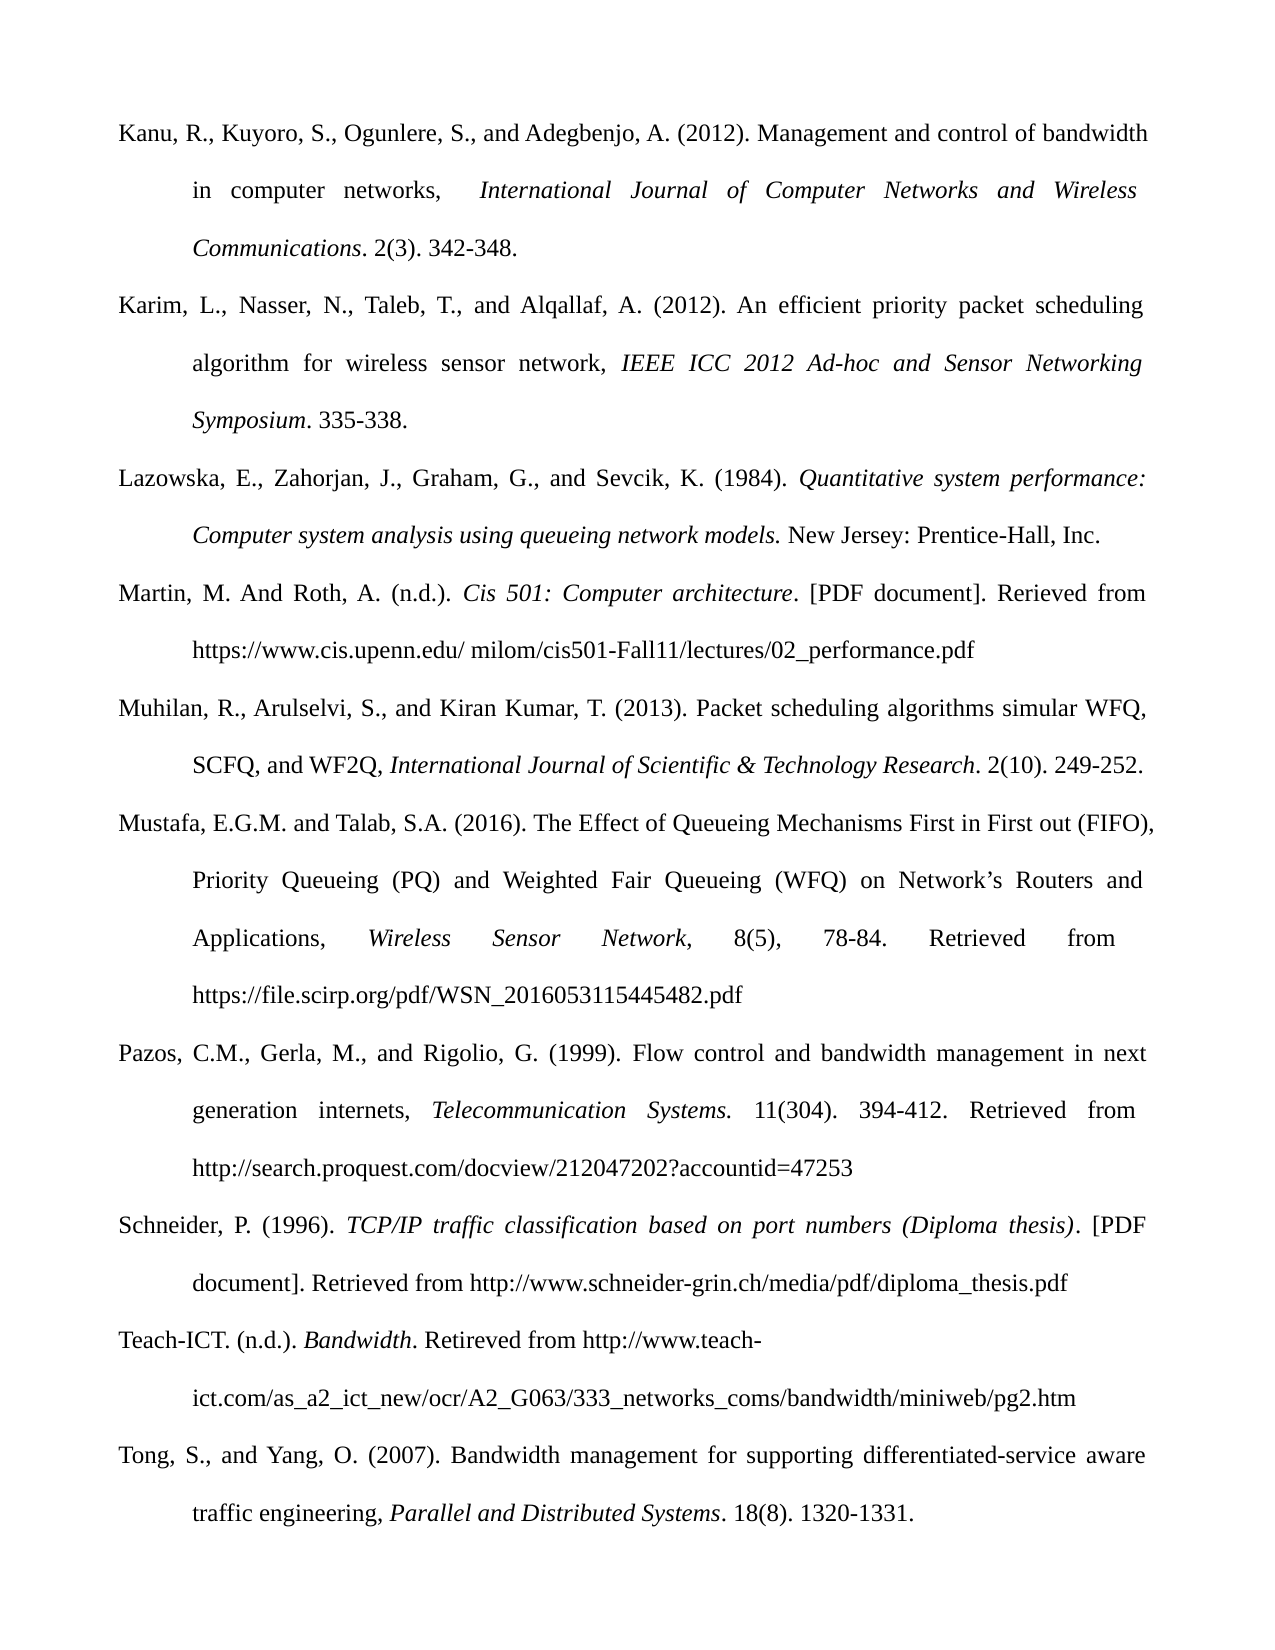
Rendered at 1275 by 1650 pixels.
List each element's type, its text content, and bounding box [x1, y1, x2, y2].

text Karim, L., Nasser, N., Taleb, T., and Alqallaf, A. (2012). An efficient priority packet scheduling algorithm for wireless sensor network, IEEE ICC 2012 Ad-hoc and Sensor Networking Symposium. 335-338. [118, 291, 1157, 434]
text Mustafa, E.G.M. and Talab, S.A. (2016). The Effect of Queueing Mechanisms First in First out (FIFO), Priority Queueing (PQ) and Weighted Fair Queueing (WFQ) on Network’s Routers and Applications, Wireless Sensor Network, 8(5), 78-84. Retrieved from https://file.scirp.org/pdf/WSN_2016053115445482.pdf [118, 808, 1157, 1009]
text Tong, S., and Yang, O. (2007). Bandwidth management for supporting differentiated-service aware traffic engineering, Parallel and Distributed Systems. 18(8). 1320-1331. [118, 1441, 1157, 1527]
text Lazowska, E., Zahorjan, J., Graham, G., and Sevcik, K. (1984). Quantitative system performance: Computer system analysis using queueing network models. New Jersey: Prentice-Hall, Inc. [118, 463, 1157, 549]
text Pazos, C.M., Gerla, M., and Rigolio, G. (1999). Flow control and bandwidth management in next generation internets, Telecommunication Systems. 11(304). 394-412. Retrieved from http://search.proquest.com/docview/212047202?accountid=47253 [118, 1038, 1157, 1182]
text Schneider, P. (1996). TCP/IP traffic classification based on port numbers (Diploma thesis). [PDF document]. Retrieved from http://www.schneider-grin.ch/media/pdf/diploma_thesis.pdf [118, 1211, 1157, 1297]
text Martin, M. And Roth, A. (n.d.). Cis 501: Computer architecture. [PDF document]. Rerieved from https://www.cis.upenn.edu/ milom/cis501-Fall11/lectures/02_performance.pdf [118, 578, 1157, 664]
text Muhilan, R., Arulselvi, S., and Kiran Kumar, T. (2013). Packet scheduling algorithms simular WFQ, SCFQ, and WF2Q, International Journal of Scientific & Technology Research. 2(10). 249-252. [118, 693, 1157, 779]
text Kanu, R., Kuyoro, S., Ogunlere, S., and Adegbenjo, A. (2012). Management and control of bandwidth in computer networks, International Journal of Computer Networks and Wireless Communications. 2(3). 342-348. [118, 118, 1157, 262]
text Teach-ICT. (n.d.). Bandwidth. Retireved from http://www.teach- [118, 1326, 1157, 1354]
text ict.com/as_a2_ict_new/ocr/A2_G063/333_networks_coms/bandwidth/miniweb/pg2.htm [118, 1383, 1157, 1412]
